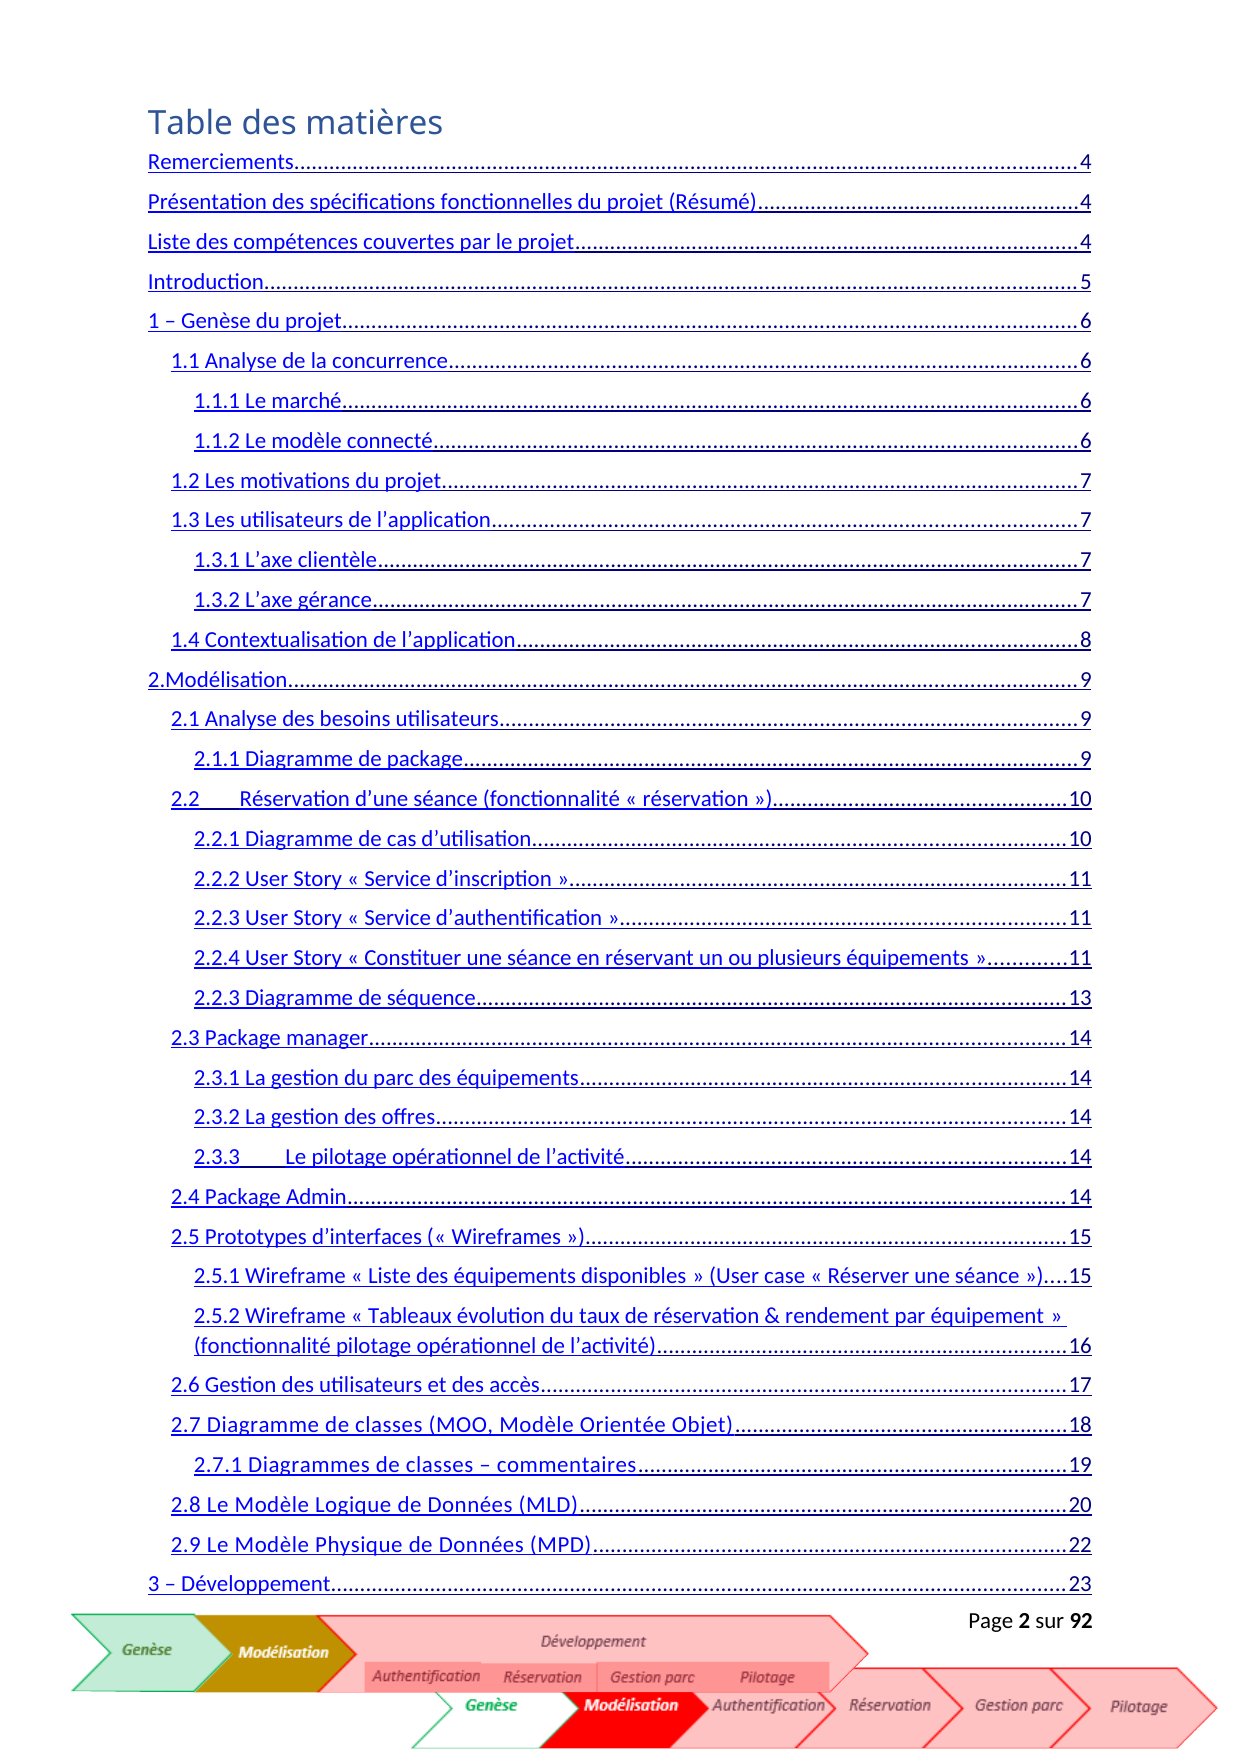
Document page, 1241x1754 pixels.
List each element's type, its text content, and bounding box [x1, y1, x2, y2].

text 2.8 Le Modèle Logique de Données (MLD) 20 [171, 1490, 1092, 1514]
text 2.4 Package Admin 14 [171, 1182, 1092, 1206]
text 2.3 Package manager 14 [171, 1023, 1092, 1047]
text 3 – Développement 23 [148, 1569, 1092, 1594]
text 1.3.1 L’axe clientèle 7 [193, 545, 1092, 573]
text 2.1.1 Diagramme de package 9 [193, 744, 1092, 772]
text 1.1.1 Le marché 6 [193, 386, 1092, 414]
text 1.2 Les motivations du projet 7 [171, 466, 1092, 494]
text 2.2.3 Diagramme de séquence 13 [193, 983, 1092, 1007]
text Table des matières [148, 99, 1092, 144]
text 1.3.2 L’axe gérance 7 [193, 585, 1092, 613]
text 2.1 Analyse des besoins utilisateurs 9 [171, 704, 1092, 732]
text Liste des compétences couvertes par le projet 4 [148, 227, 1092, 255]
text 2.3.3 Le pilotage opérationnel de l’activité 14 [193, 1142, 1092, 1166]
text Introduction 5 [148, 267, 1092, 295]
text 1.1 Analyse de la concurrence 6 [171, 346, 1092, 374]
text 2.5 Prototypes d’interfaces (« Wireframes ») 15 [171, 1222, 1092, 1246]
text 2.5.2 Wireframe « Tableaux évolution du taux de réservation & rendement par équipement » (fonctionnalité pilotage opérationnel de l’activité) 16 [193, 1301, 1092, 1355]
text 2.2 Réservation d’une séance (fonctionnalité « réservation ») 10 [171, 784, 1092, 808]
text 2.3.2 La gestion des offres 14 [193, 1102, 1092, 1127]
text 2.2.3 User Story « Service d’authentification » 11 [193, 903, 1092, 928]
text 2.7.1 Diagrammes de classes – commentaires 19 [193, 1450, 1092, 1474]
text 2.6 Gestion des utilisateurs et des accès 17 [171, 1371, 1092, 1395]
text 2.Modélisation 9 [148, 665, 1092, 693]
text 2.3.1 La gestion du parc des équipements 14 [193, 1063, 1092, 1087]
text 2.9 Le Modèle Physique de Données (MPD) 22 [171, 1530, 1092, 1554]
text Présentation des spécifications fonctionnelles du projet (Résumé) 4 [148, 187, 1092, 215]
text 2.2.1 Diagramme de cas d’utilisation 10 [193, 824, 1092, 848]
text 2.7 Diagramme de classes (MOO, Modèle Orientée Objet) 18 [171, 1410, 1092, 1434]
text 1.1.2 Le modèle connecté 6 [193, 426, 1092, 454]
text 1.3 Les utilisateurs de l’application 7 [171, 506, 1092, 533]
text 2.2.4 User Story « Constituer une séance en réservant un ou plusieurs équipements » 11 [193, 943, 1092, 967]
text Remerciements 4 [148, 147, 1092, 175]
text 2.5.1 Wireframe « Liste des équipements disponibles » (User case « Réserver une séance ») 15 [193, 1262, 1092, 1286]
text 2.2.2 User Story « Service d’inscription » 11 [193, 864, 1092, 888]
text 1 – Genèse du projet 6 [148, 307, 1092, 334]
text 1.4 Contextualisation de l’application 8 [171, 625, 1092, 653]
